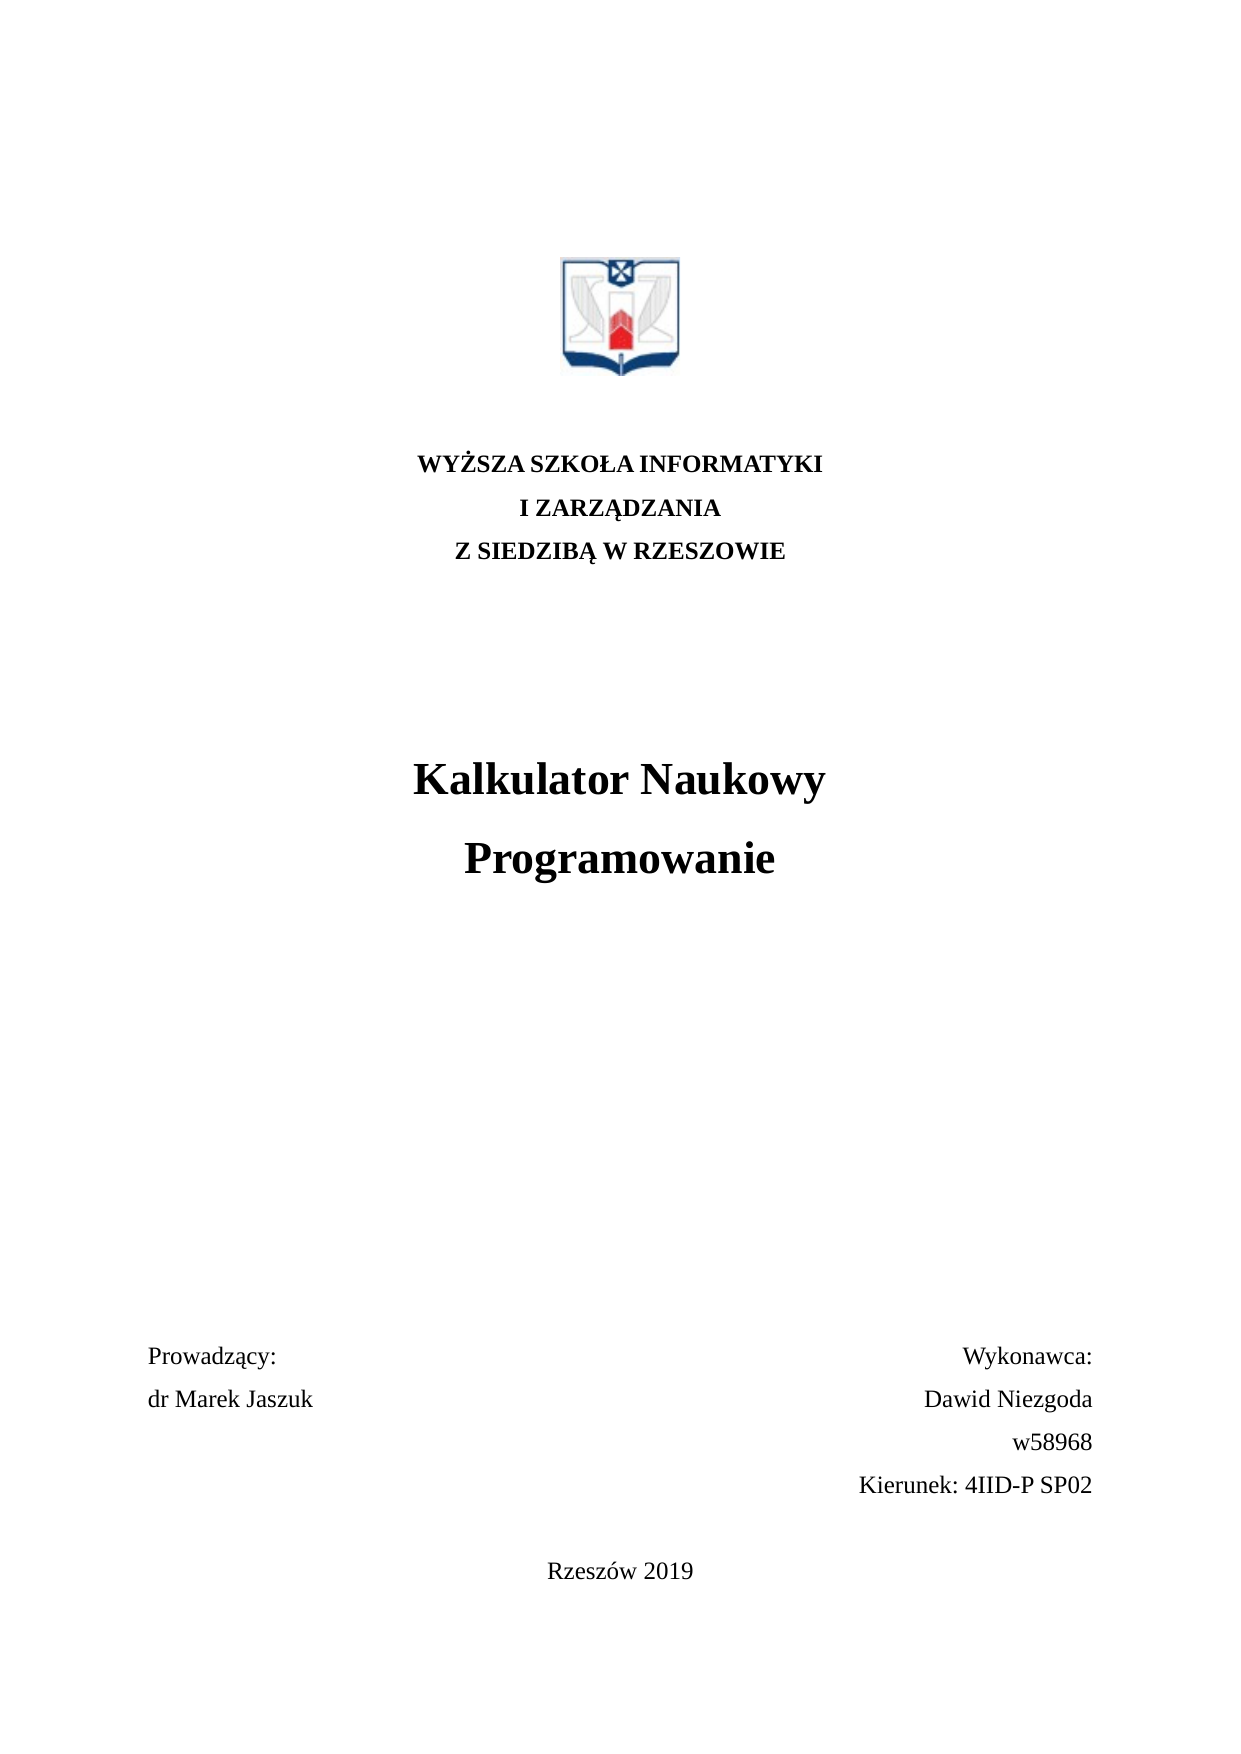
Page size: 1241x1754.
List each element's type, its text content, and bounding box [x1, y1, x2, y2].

text Kalkulator Naukowy [148, 751, 1093, 804]
text WYŻSZA SZKOŁA INFORMATYKI [148, 449, 1093, 478]
text w58968 [148, 1427, 1093, 1456]
text Programowanie [148, 830, 1093, 883]
text Kierunek: 4IID-P SP02 [148, 1470, 1093, 1499]
text dr Marek Jaszuk Dawid Niezgoda [148, 1384, 1093, 1413]
text Prowadzący: Wykonawca: [148, 1341, 1093, 1369]
text Rzeszów 2019 [148, 1556, 1093, 1585]
text I ZARZĄDZANIA [148, 493, 1093, 521]
picture [560, 257, 681, 376]
text Z SIEDZIBĄ W RZESZOWIE [148, 536, 1093, 564]
